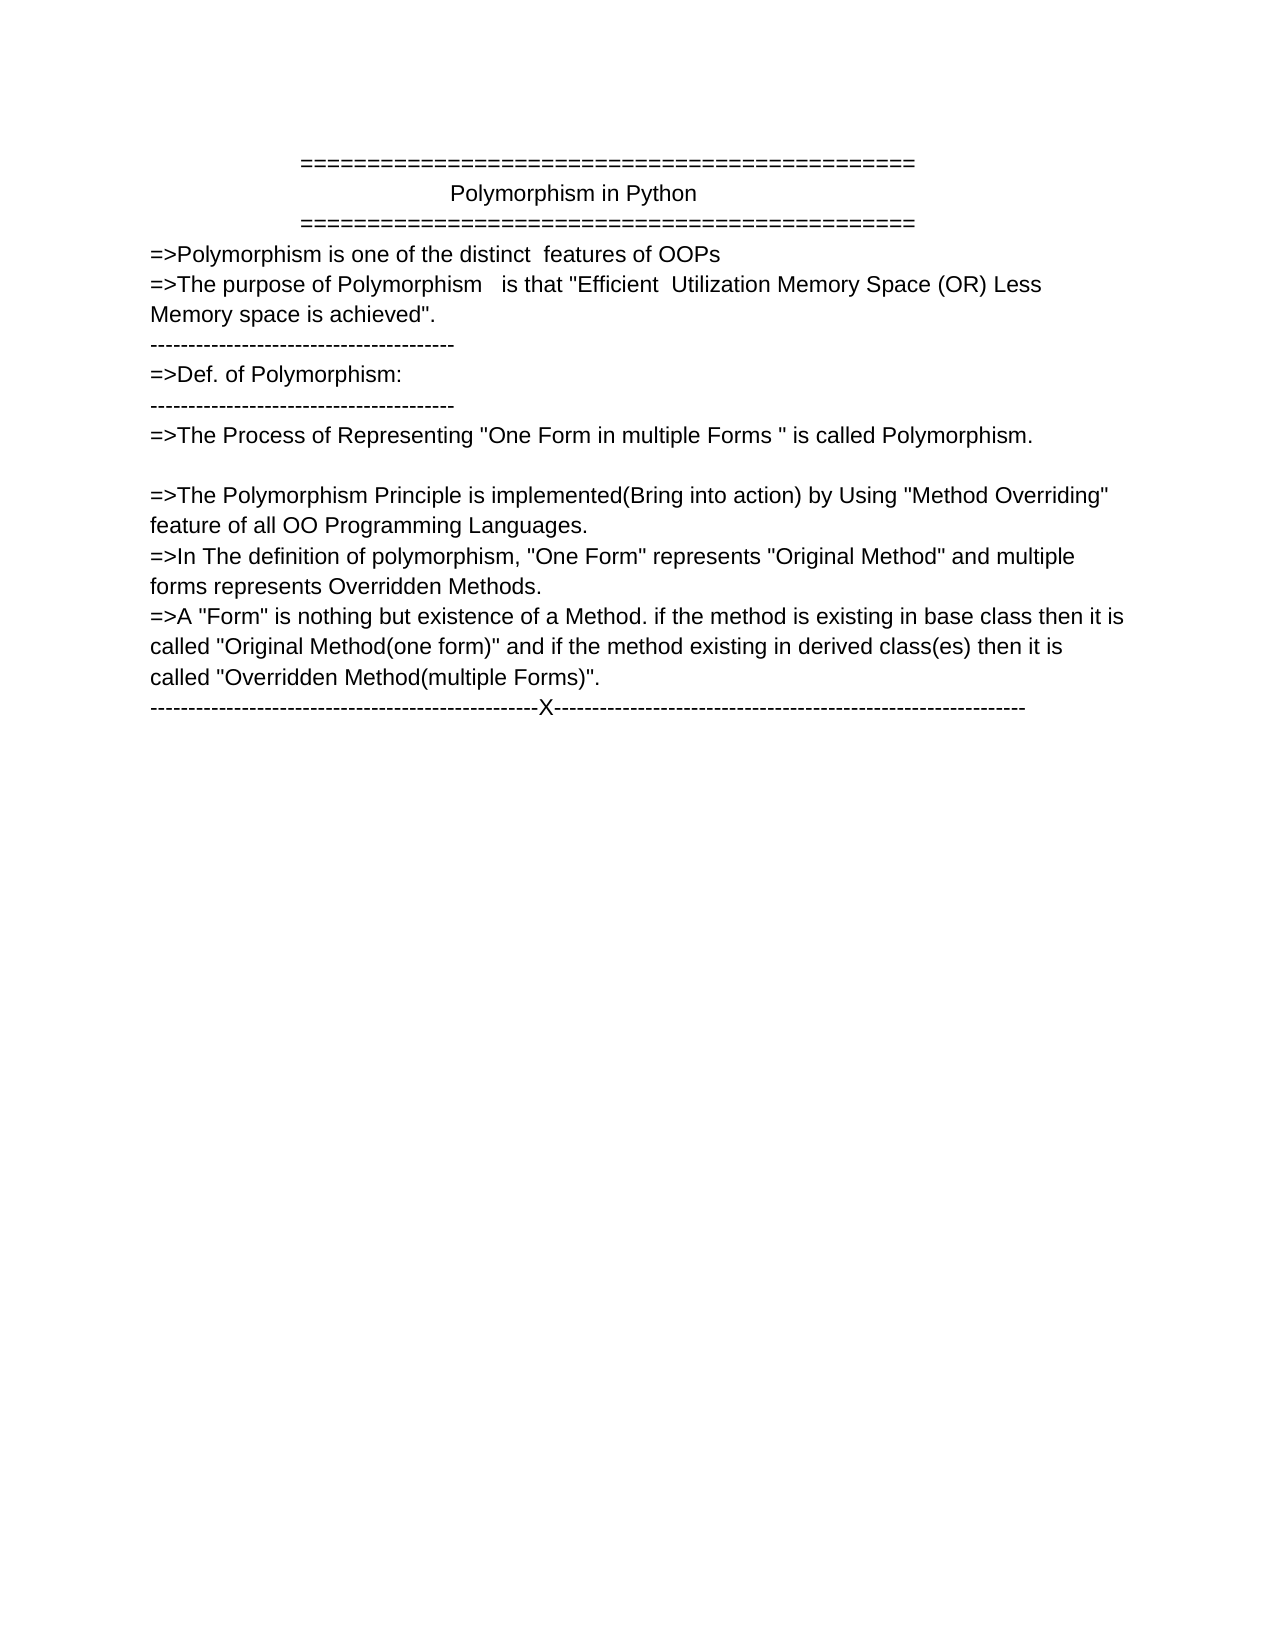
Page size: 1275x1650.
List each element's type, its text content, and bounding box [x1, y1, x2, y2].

text =>The Polymorphism Principle is implemented(Bring into action) by Using "Method Overriding" feature of all OO Programming Languages. [150, 482, 1125, 539]
text Polymorphism in Python [150, 180, 1125, 207]
text ---------------------------------------- [150, 331, 1125, 358]
text ============================================== [150, 150, 1125, 176]
text ---------------------------------------- [150, 392, 1125, 418]
text =>In The definition of polymorphism, "One Form" represents "Original Method" and multiple forms represents Overridden Methods. [150, 543, 1125, 599]
text ============================================== [150, 210, 1125, 237]
text =>The Process of Representing "One Form in multiple Forms " is called Polymorphism. [150, 422, 1125, 448]
text ---------------------------------------------------X-------------------------------------------------------------- [150, 694, 1125, 720]
text =>Def. of Polymorphism: [150, 361, 1125, 388]
text =>A "Form" is nothing but existence of a Method. if the method is existing in base class then it is called "Original Method(one form)" and if the method existing in derived class(es) then it is called "Overridden Method(multiple Forms)". [150, 603, 1125, 690]
text =>The purpose of Polymorphism is that "Efficient Utilization Memory Space (OR) Less Memory space is achieved". [150, 271, 1125, 327]
text =>Polymorphism is one of the distinct features of OOPs [150, 241, 1125, 267]
